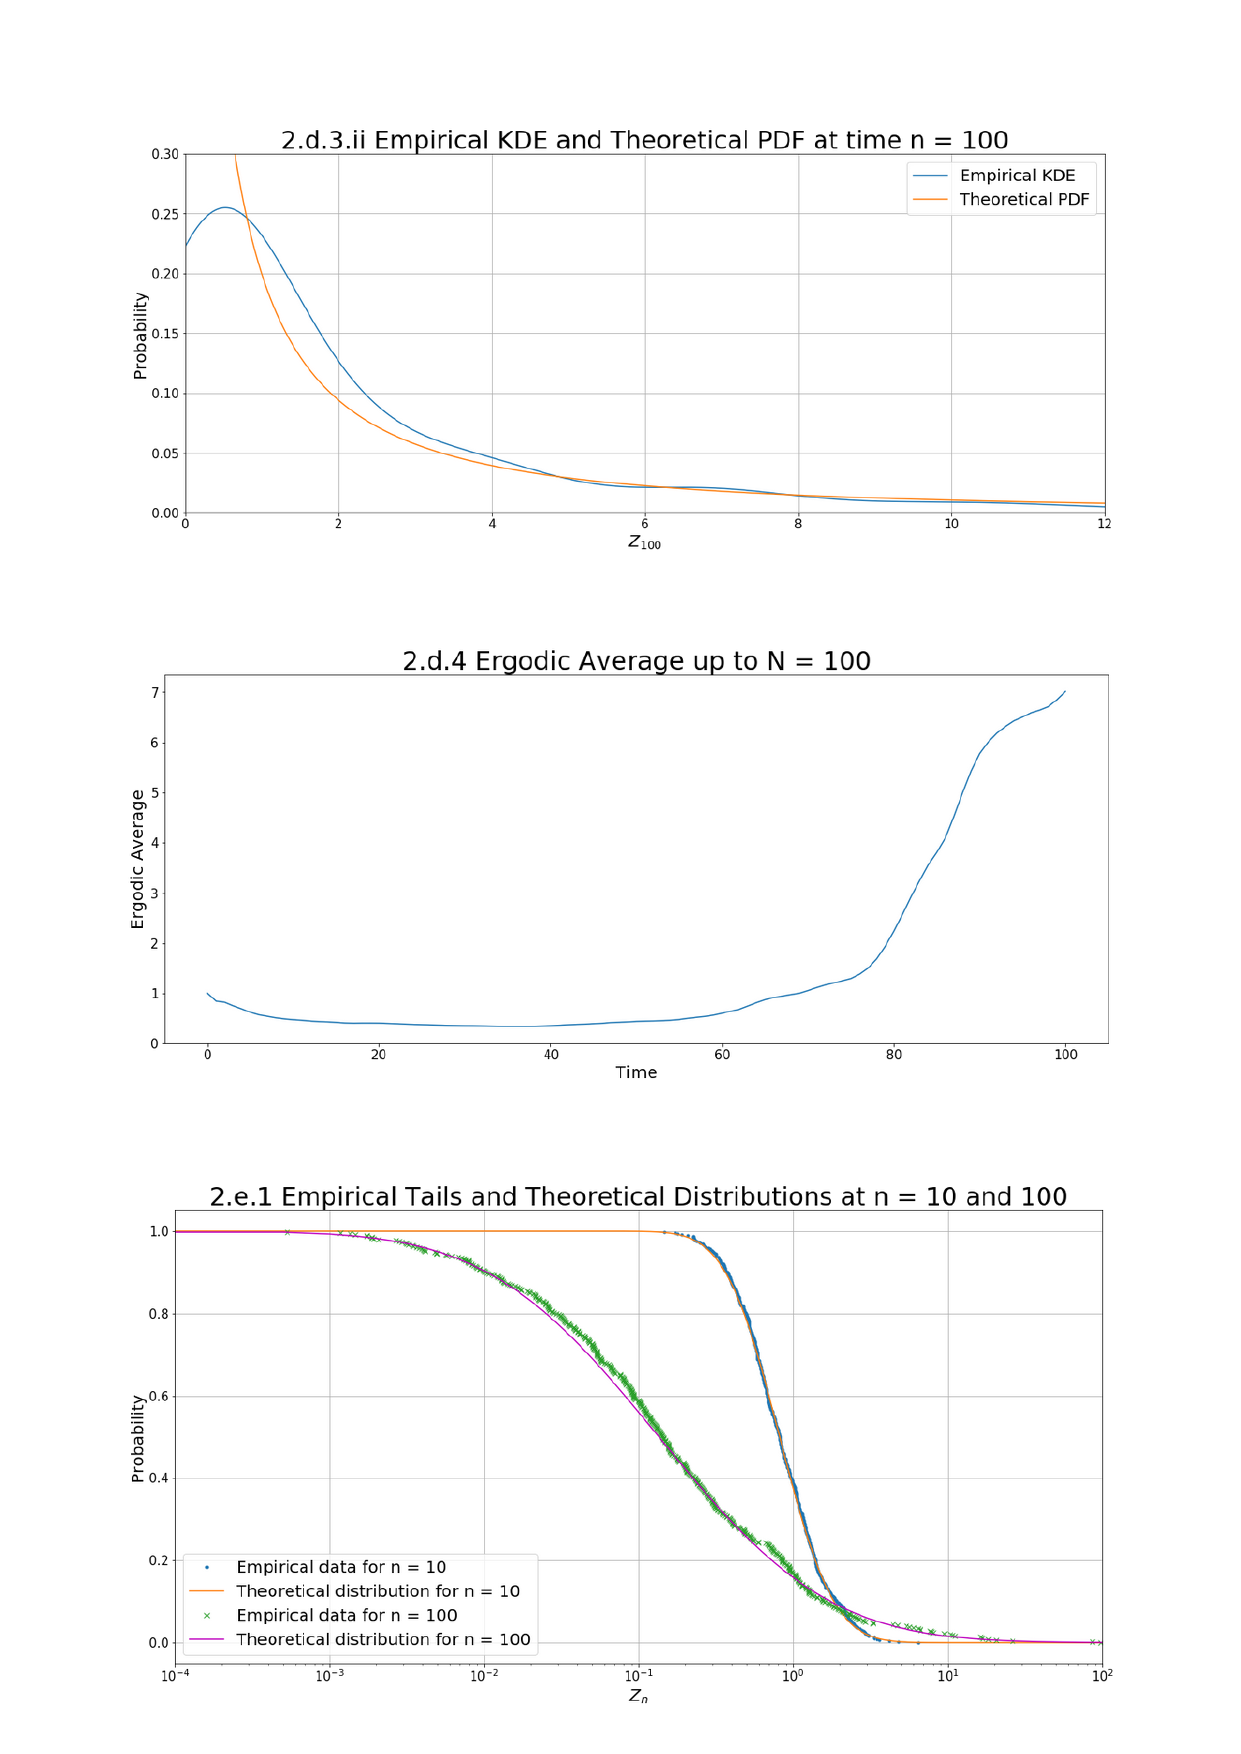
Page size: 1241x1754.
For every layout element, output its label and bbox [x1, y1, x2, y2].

picture [118, 642, 1123, 1086]
picture [118, 1178, 1123, 1716]
picture [119, 118, 1124, 556]
